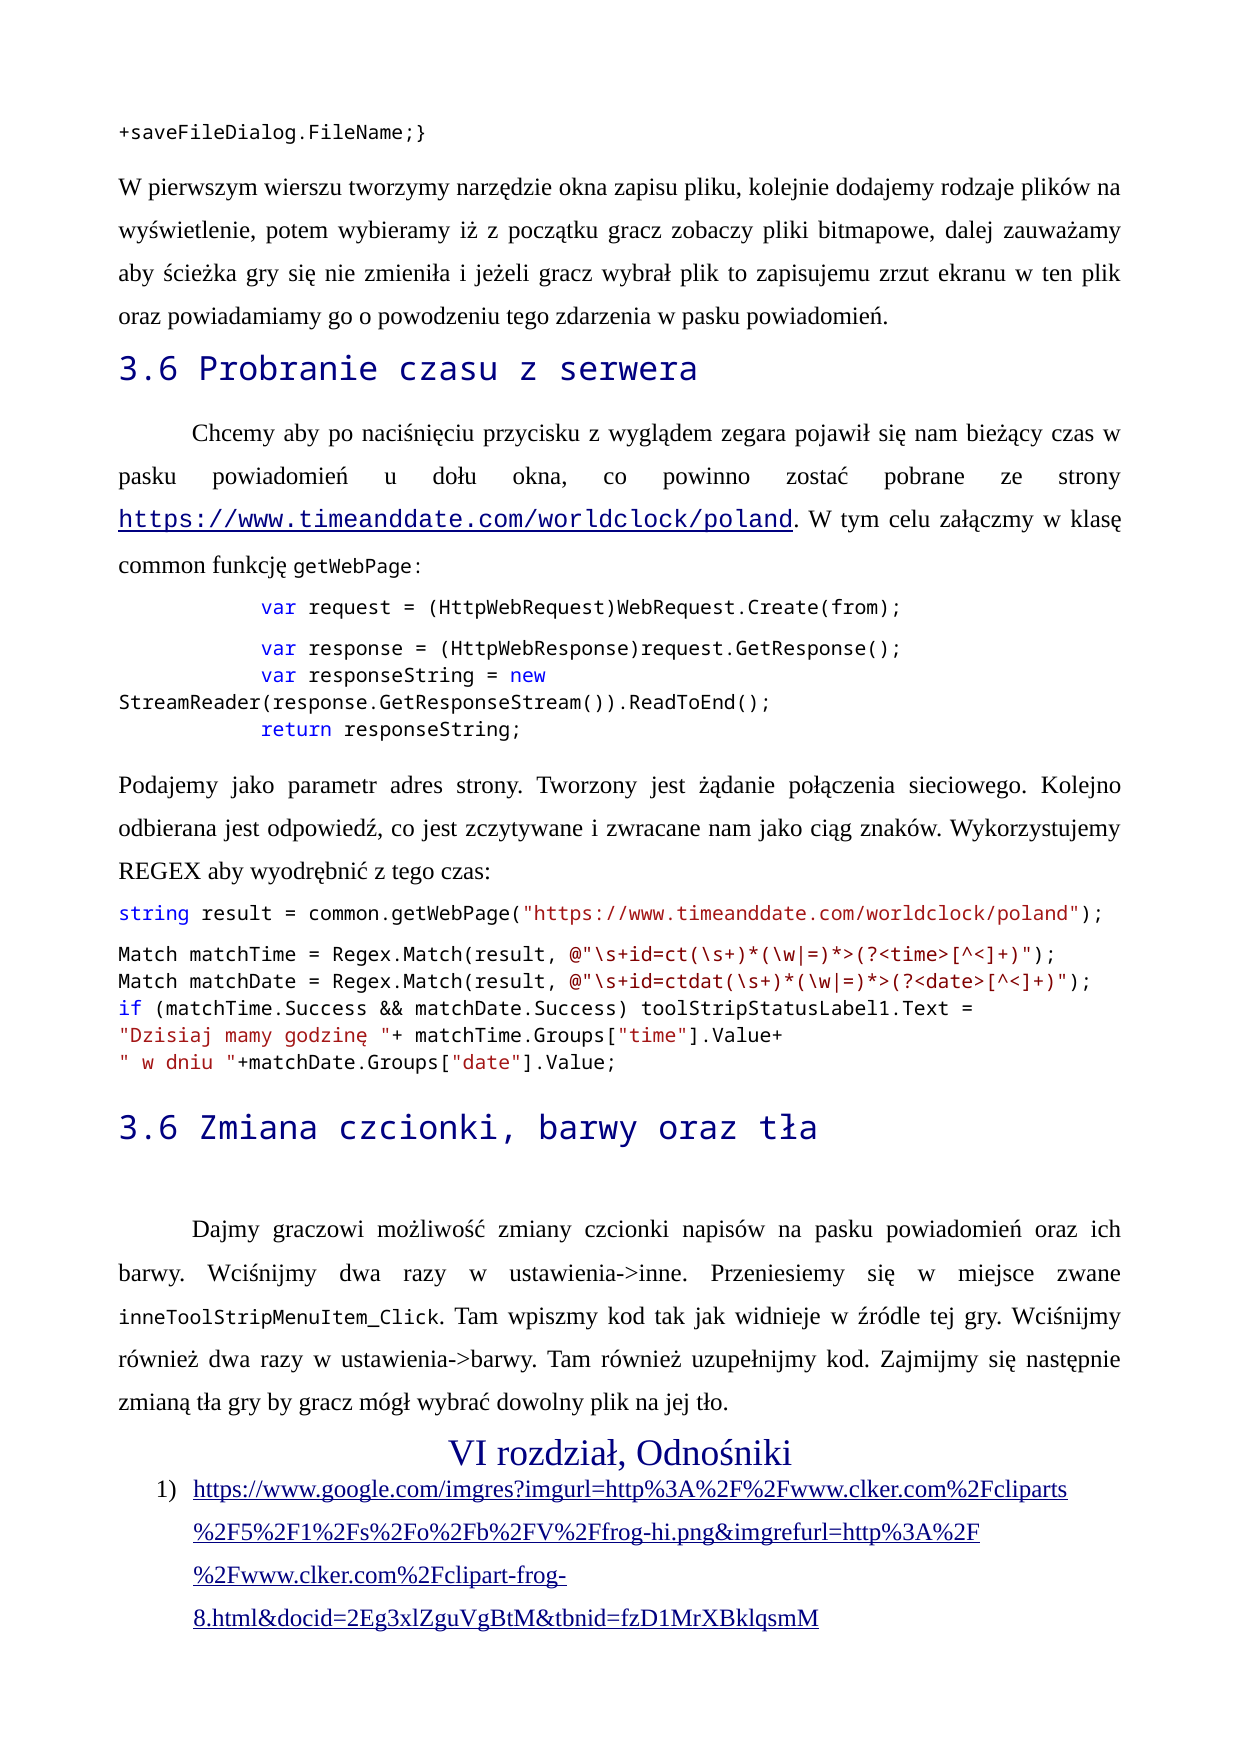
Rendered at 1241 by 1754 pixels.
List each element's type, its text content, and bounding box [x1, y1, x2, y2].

text "Dzisiaj mamy godzinę "+ matchTime.Groups["time"].Value+ [118, 1021, 1122, 1048]
list https://www.google.com/imgres?imgurl=http%3A%2F%2Fwww.clker.com%2Fcliparts%2F5%2F1%2Fs%2Fo%2Fb%2FV%2Ffrog-hi.png&imgrefurl=http%3A%2F%2Fwww.clker.com%2Fclipart-frog-8.html&docid=2Eg3xlZguVgBtM&tbnid=fzD1MrXBklqsmM [156, 1474, 1122, 1632]
text if (matchTime.Success && matchDate.Success) toolStripStatusLabel1.Text = [118, 994, 1122, 1021]
text var response = (HttpWebResponse)request.GetResponse(); [118, 634, 1122, 661]
text Chcemy aby po naciśnięciu przycisku z wyglądem zegara pojawił się nam bieżący czas w pasku powiadomień u dołu okna, co powinno zostać pobrane ze strony https://www.timeanddate.com/worldclock/poland. W tym celu załączmy w klasę common funkcję getWebPage: [118, 418, 1122, 579]
text VI rozdział, Odnośniki [118, 1431, 1122, 1474]
text Match matchTime = Regex.Match(result, @"\s+id=ct(\s+)*(\w|=)*>(?<time>[^<]+)"); [118, 940, 1122, 967]
text string result = common.getWebPage("https://www.timeanddate.com/worldclock/poland"); [118, 899, 1122, 927]
text " w dniu "+matchDate.Groups["date"].Value; [118, 1048, 1122, 1075]
text var request = (HttpWebRequest)WebRequest.Create(from); [118, 593, 1122, 621]
text Podajemy jako parametr adres strony. Tworzony jest żądanie połączenia sieciowego. Kolejno odbierana jest odpowiedź, co jest zczytywane i zwracane nam jako ciąg znaków. Wykorzystujemy REGEX aby wyodrębnić z tego czas: [118, 770, 1122, 885]
text +saveFileDialog.FileName;} [118, 118, 1122, 145]
text Match matchDate = Regex.Match(result, @"\s+id=ctdat(\s+)*(\w|=)*>(?<date>[^<]+)"); [118, 967, 1122, 994]
text 3.6 Probranie czasu z serwera [118, 344, 1122, 390]
text return responseString; [118, 715, 1122, 742]
text 3.6 Zmiana czcionki, barwy oraz tła [118, 1104, 1122, 1149]
text var responseString = new StreamReader(response.GetResponseStream()).ReadToEnd(); [118, 661, 1122, 715]
text W pierwszym wierszu tworzymy narzędzie okna zapisu pliku, kolejnie dodajemy rodzaje plików na wyświetlenie, potem wybieramy iż z początku gracz zobaczy pliki bitmapowe, dalej zauważamy aby ścieżka gry się nie zmieniła i jeżeli gracz wybrał plik to zapisujemu zrzut ekranu w ten plik oraz powiadamiamy go o powodzeniu tego zdarzenia w pasku powiadomień. [118, 172, 1122, 330]
text Dajmy graczowi możliwość zmiany czcionki napisów na pasku powiadomień oraz ich barwy. Wciśnijmy dwa razy w ustawienia->inne. Przeniesiemy się w miejsce zwane inneToolStripMenuItem_Click. Tam wpiszmy kod tak jak widnieje w źródle tej gry. Wciśnijmy również dwa razy w ustawienia->barwy. Tam również uzupełnijmy kod. Zajmijmy się następnie zmianą tła gry by gracz mógł wybrać dowolny plik na jej tło. [118, 1214, 1122, 1416]
